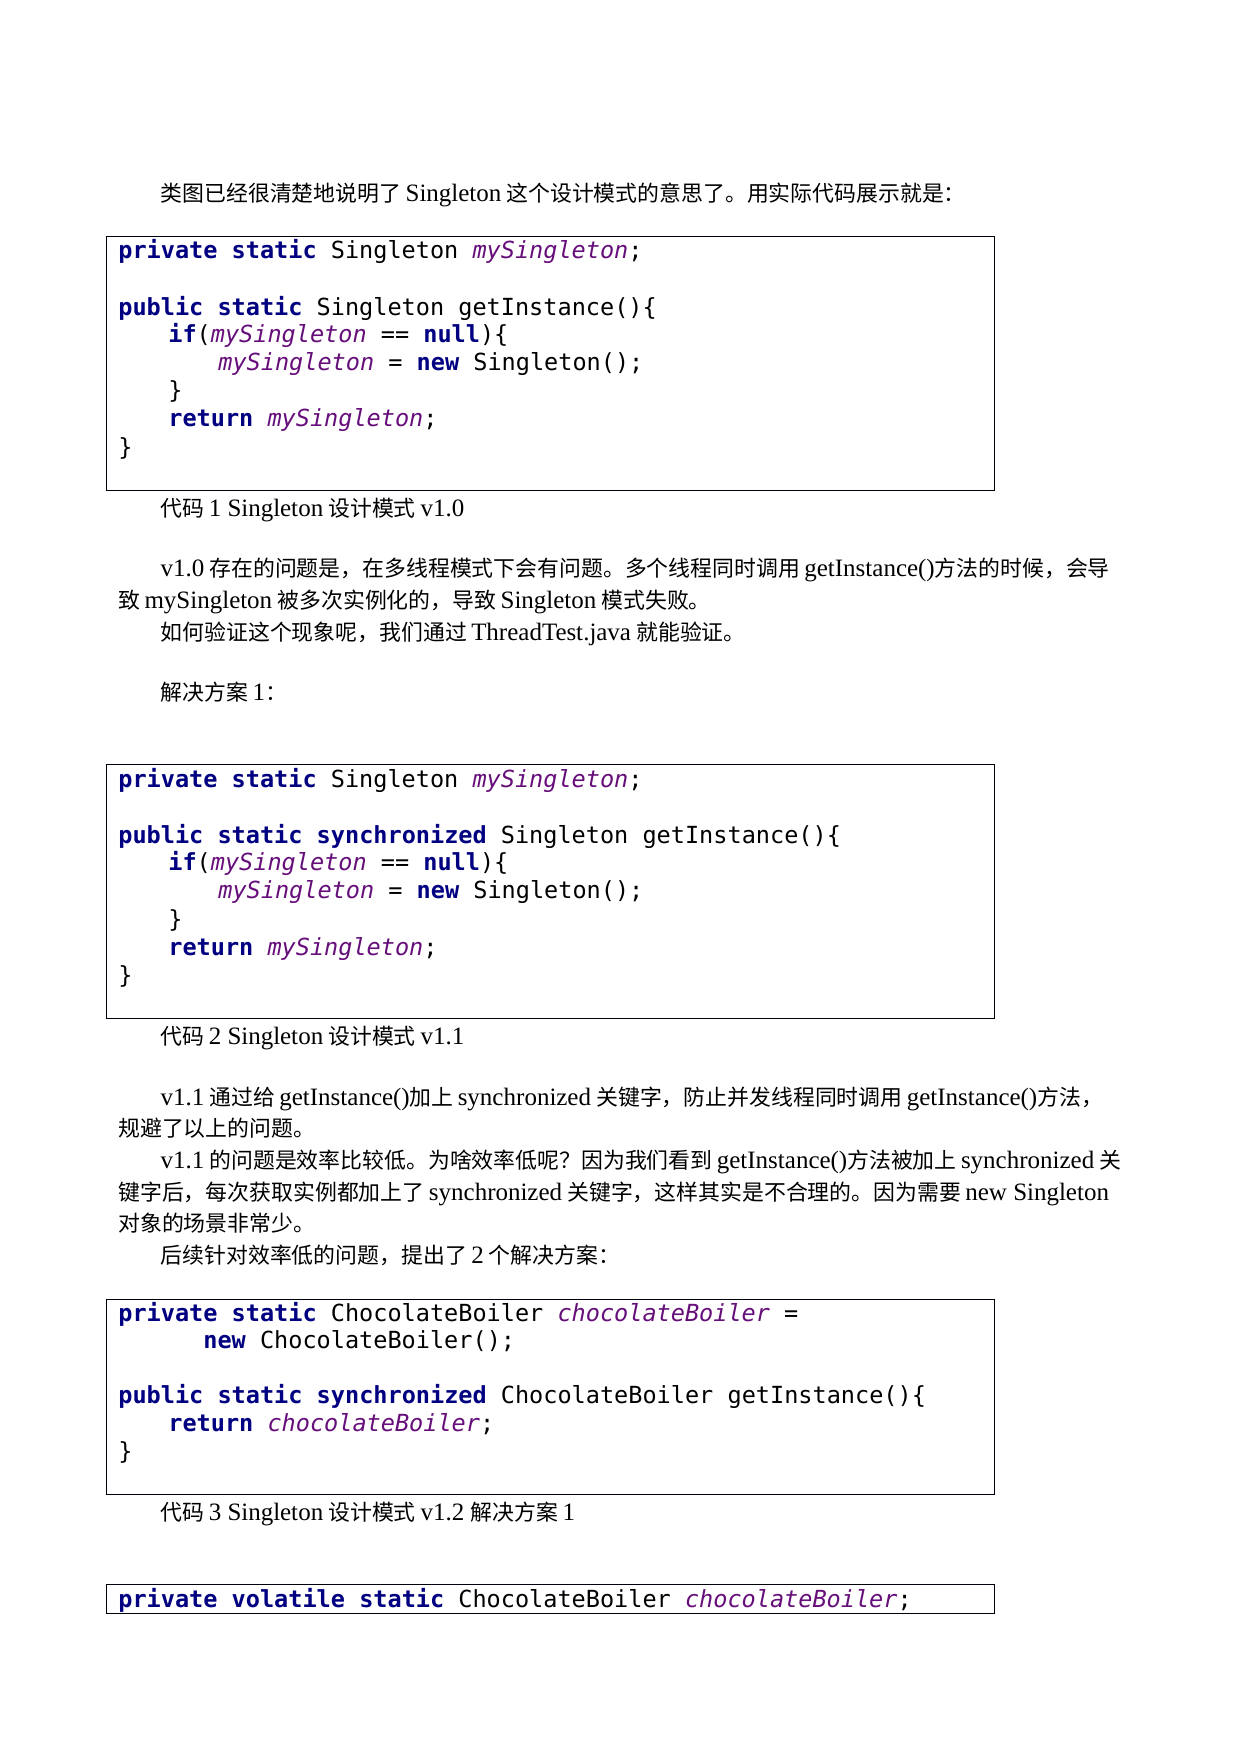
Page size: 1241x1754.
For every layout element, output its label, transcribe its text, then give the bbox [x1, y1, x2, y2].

text 类图已经很清楚地说明了Singleton这个设计模式的意思了。用实际代码展示就是： [118, 176, 1122, 207]
text v1.0存在的问题是，在多线程模式下会有问题。多个线程同时调用getInstance()方法的时候，会导致mySingleton被多次实例化的，导致Singleton模式失败。 [118, 551, 1122, 615]
text v1.1通过给getInstance()加上synchronized关键字，防止并发线程同时调用getInstance()方法，规避了以上的问题。 [118, 1080, 1122, 1143]
table_header private static Singleton mySingleton; public static Singleton getInstance(){ if(mySingleton == null){ mySingleton = new Singleton(); } return mySingleton; } [107, 237, 994, 490]
table_header private static Singleton mySingleton; public static synchronized Singleton getInstance(){ if(mySingleton == null){ mySingleton = new Singleton(); } return mySingleton; } [107, 765, 994, 1018]
table_header private volatile static ChocolateBoiler chocolateBoiler; [107, 1585, 994, 1613]
text v1.1的问题是效率比较低。为啥效率低呢？因为我们看到getInstance()方法被加上synchronized关键字后，每次获取实例都加上了synchronized关键字，这样其实是不合理的。因为需要new Singleton对象的场景非常少。 [118, 1143, 1122, 1238]
text 代码1 Singleton设计模式 v1.0 [118, 491, 1122, 523]
text 代码2 Singleton设计模式 v1.1 [118, 1019, 1122, 1051]
text 如何验证这个现象呢，我们通过ThreadTest.java就能验证。 [118, 615, 1122, 646]
text 后续针对效率低的问题，提出了2个解决方案： [118, 1238, 1122, 1270]
table_header private static ChocolateBoiler chocolateBoiler = new ChocolateBoiler(); public static synchronized ChocolateBoiler getInstance(){ return chocolateBoiler; } [107, 1300, 994, 1494]
text 代码3 Singleton设计模式 v1.2 解决方案1 [118, 1495, 1122, 1527]
text 解决方案1： [118, 675, 1122, 707]
